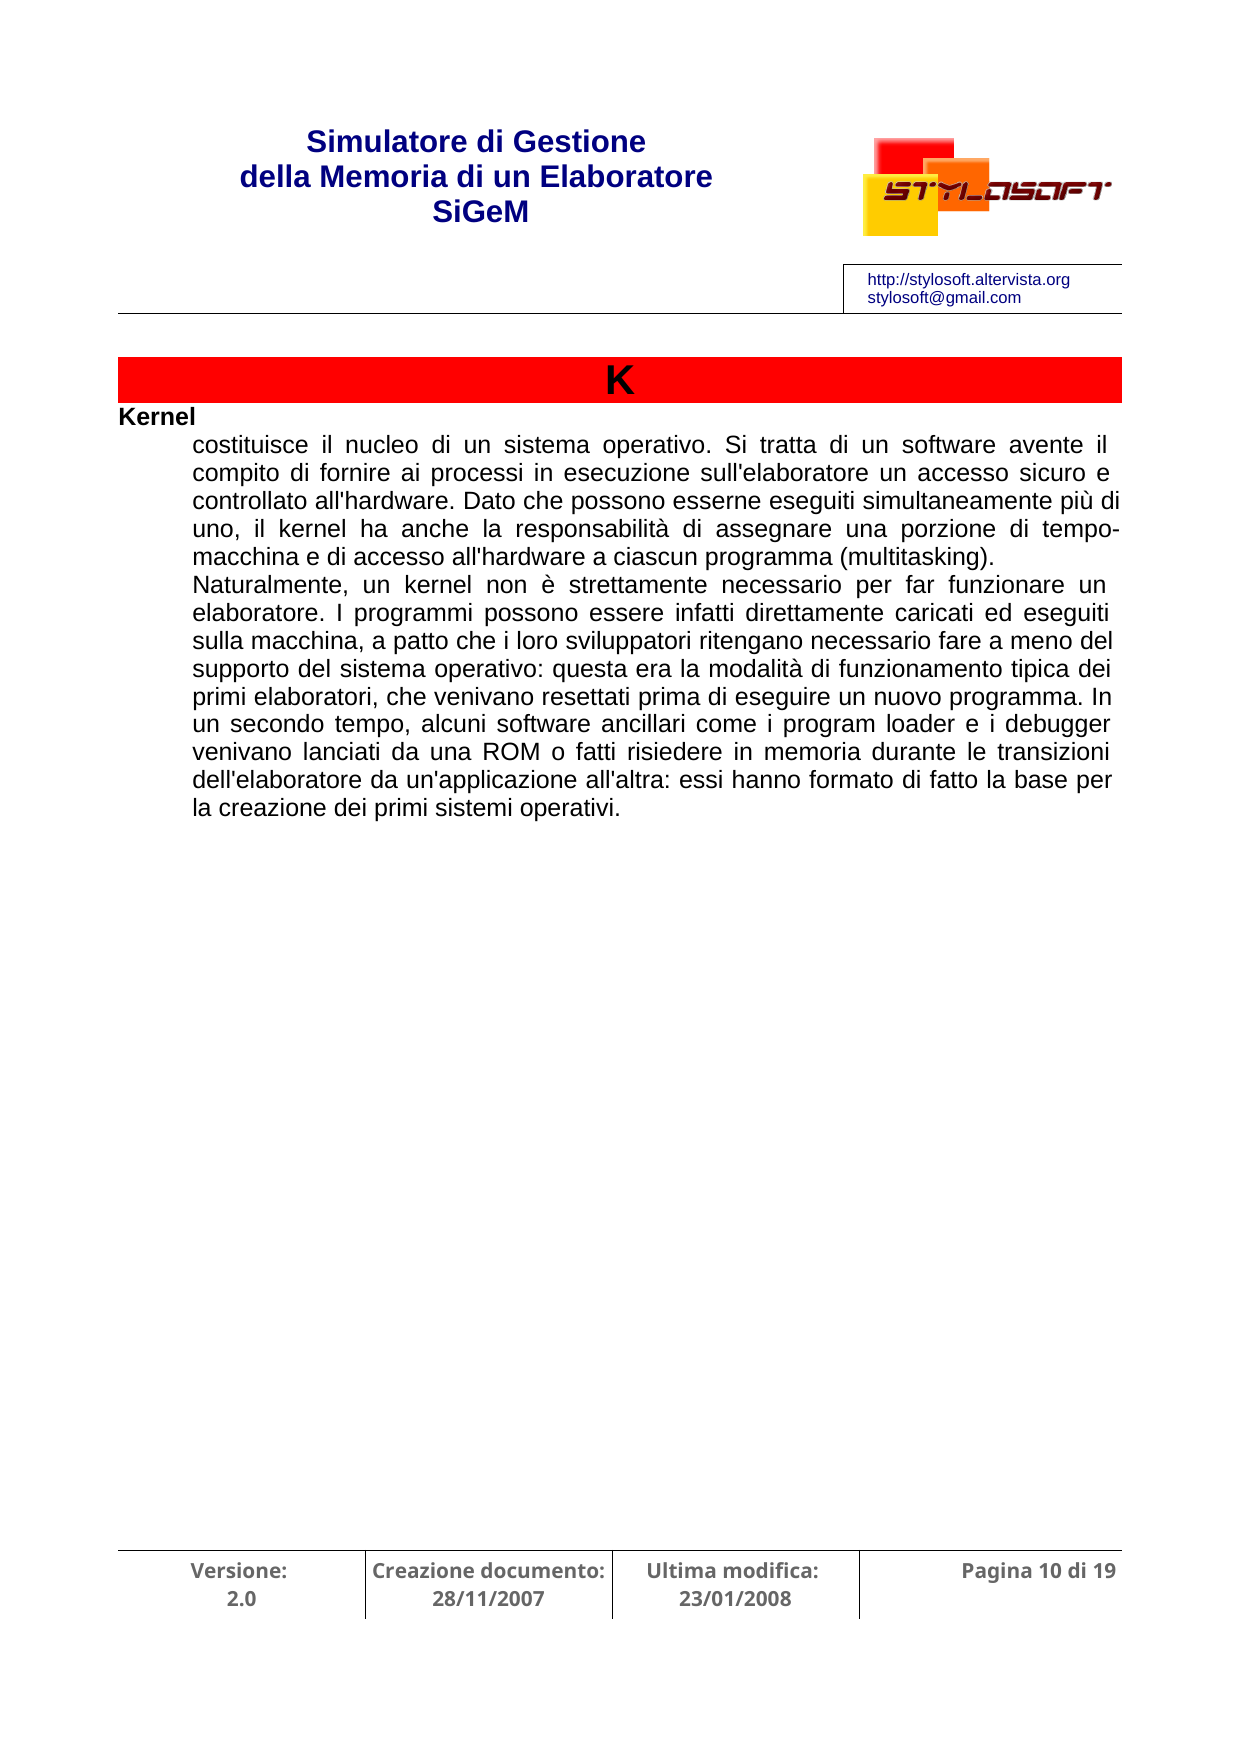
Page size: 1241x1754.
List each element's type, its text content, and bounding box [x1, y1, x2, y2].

picture [848, 123, 1117, 247]
text K [118, 357, 1122, 403]
text Naturalmente, un kernel non è strettamente necessario per far funzionare un elaboratore. I programmi possono essere infatti direttamente caricati ed eseguiti sulla macchina, a patto che i loro sviluppatori ritengano necessario fare a meno del supporto del sistema operativo: questa era la modalità di funzionamento tipica dei primi elaboratori, che venivano resettati prima di eseguire un nuovo programma. In un secondo tempo, alcuni software ancillari come i program loader e i debugger venivano lanciati da una ROM o fatti risiedere in memoria durante le transizioni dell'elaboratore da un'applicazione all'altra: essi hanno formato di fatto la base per la creazione dei primi sistemi operativi. [118, 571, 1122, 822]
text Kernel [118, 403, 1122, 431]
text costituisce il nucleo di un sistema operativo. Si tratta di un software avente il compito di fornire ai processi in esecuzione sull'elaboratore un accesso sicuro e controllato all'hardware. Dato che possono esserne eseguiti simultaneamente più di uno, il kernel ha anche la responsabilità di assegnare una porzione di tempo- macchina e di accesso all'hardware a ciascun programma (multitasking). [118, 431, 1122, 571]
